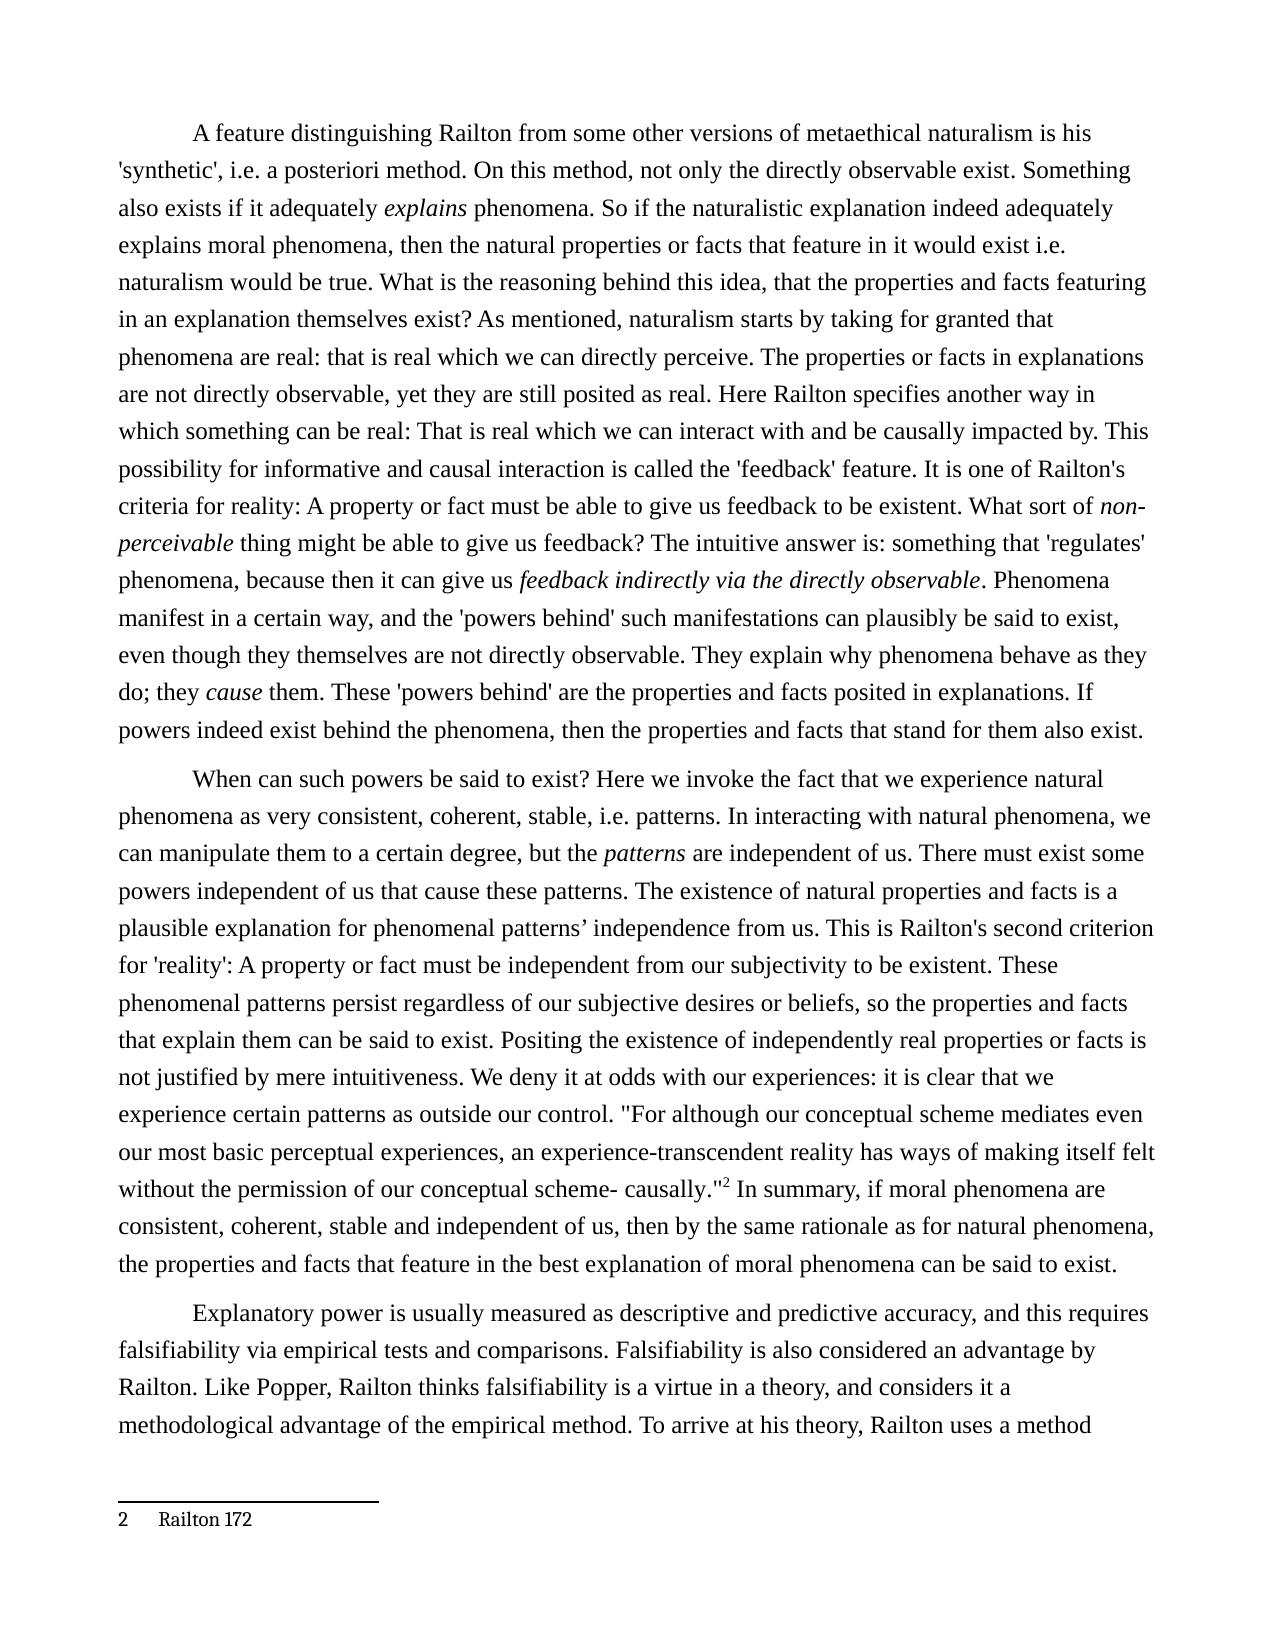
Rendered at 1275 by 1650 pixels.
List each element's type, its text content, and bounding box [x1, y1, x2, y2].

text Explanatory power is usually measured as descriptive and predictive accuracy, and this requires falsifiability via empirical tests and comparisons. Falsifiability is also considered an advantage by Railton. Like Popper, Railton thinks falsifiability is a virtue in a theory, and considers it a methodological advantage of the empirical method. To arrive at his theory, Railton uses a method [118, 1298, 1157, 1438]
text When can such powers be said to exist? Here we invoke the fact that we experience natural phenomena as very consistent, coherent, stable, i.e. patterns. In interacting with natural phenomena, we can manipulate them to a certain degree, but the patterns are independent of us. There must exist some powers independent of us that cause these patterns. The existence of natural properties and facts is a plausible explanation for phenomenal patterns’ independence from us. This is Railton's second criterion for 'reality': A property or fact must be independent from our subjectivity to be existent. These phenomenal patterns persist regardless of our subjective desires or beliefs, so the properties and facts that explain them can be said to exist. Positing the existence of independently real properties or facts is not justified by mere intuitiveness. We deny it at odds with our experiences: it is clear that we experience certain patterns as outside our control. "For although our conceptual scheme mediates even our most basic perceptual experiences, an experience-transcendent reality has ways of making itself felt without the permission of our conceptual scheme- causally." In summary, if moral phenomena are consistent, coherent, stable and independent of us, then by the same rationale as for natural phenomena, the properties and facts that feature in the best explanation of moral phenomena can be said to exist. [118, 764, 1157, 1277]
text A feature distinguishing Railton from some other versions of metaethical naturalism is his 'synthetic', i.e. a posteriori method. On this method, not only the directly observable exist. Something also exists if it adequately explains phenomena. So if the naturalistic explanation indeed adequately explains moral phenomena, then the natural properties or facts that feature in it would exist i.e. naturalism would be true. What is the reasoning behind this idea, that the properties and facts featuring in an explanation themselves exist? As mentioned, naturalism starts by taking for granted that phenomena are real: that is real which we can directly perceive. The properties or facts in explanations are not directly observable, yet they are still posited as real. Here Railton specifies another way in which something can be real: That is real which we can interact with and be causally impacted by. This possibility for informative and causal interaction is called the 'feedback' feature. It is one of Railton's criteria for reality: A property or fact must be able to give us feedback to be existent. What sort of non-perceivable thing might be able to give us feedback? The intuitive answer is: something that 'regulates' phenomena, because then it can give us feedback indirectly via the directly observable. Phenomena manifest in a certain way, and the 'powers behind' such manifestations can plausibly be said to exist, even though they themselves are not directly observable. They explain why phenomena behave as they do; they cause them. These 'powers behind' are the properties and facts posited in explanations. If powers indeed exist behind the phenomena, then the properties and facts that stand for them also exist. [118, 118, 1157, 743]
text Railton 172 [118, 1508, 1157, 1532]
